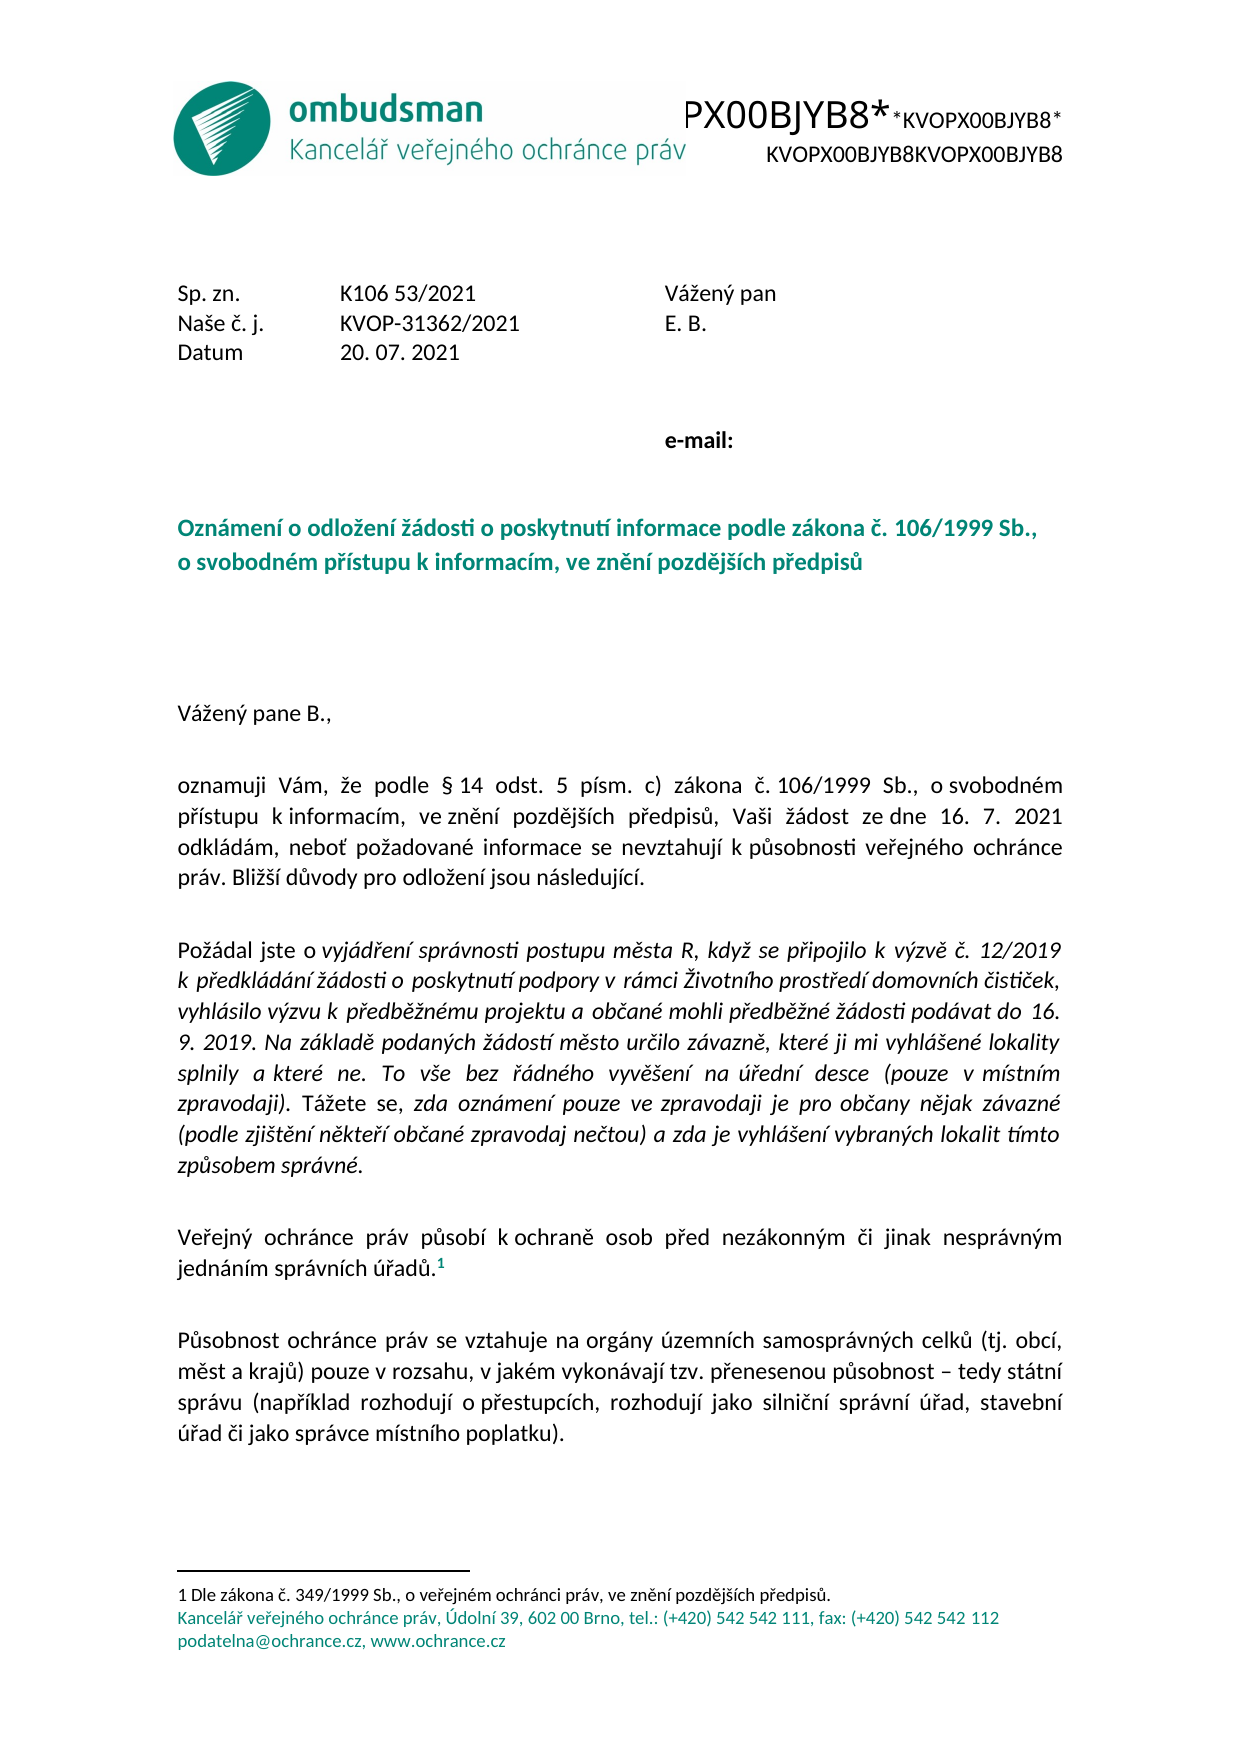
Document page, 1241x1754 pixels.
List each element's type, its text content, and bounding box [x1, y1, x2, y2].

text Požádal jste o vyjádření správnosti postupu města R, když se připojilo k výzvě č. 12/2019 k předkládání žádosti o poskytnutí podpory v rámci Životního prostředí domovních čističek, vyhlásilo výzvu k předběžnému projektu a občané mohli předběžné žádosti podávat do 16. 9. 2019. Na základě podaných žádostí město určilo závazně, které ji mi vyhlášené lokality splnily a které ne. To vše bez řádného vyvěšení na úřední desce (pouze v místním zpravodaji). Tážete se, zda oznámení pouze ve zpravodaji je pro občany nějak závazné (podle zjištění někteří občané zpravodaj nečtou) a zda je vyhlášení vybraných lokalit tímto způsobem správné. [177, 935, 1063, 1179]
text oznamuji Vám, že podle § 14 odst. 5 písm. c) zákona č. 106/1999 Sb., o svobodném přístupu k informacím, ve znění pozdějších předpisů, Vaši žádost ze dne 16. 7. 2021 odkládám, neboť požadované informace se nevztahují k působnosti veřejného ochránce práv. Bližší důvody pro odložení jsou následující. [177, 770, 1063, 892]
text Dle zákona č. 349/1999 Sb., o veřejném ochránci práv, ve znění pozdějších předpisů. [177, 1583, 1063, 1606]
text Vážený pane B., [177, 698, 1063, 727]
subtitle Oznámení o odložení žádosti o poskytnutí informace podle zákona č. 106/1999 Sb., o svobodném přístupu k informacím, ve znění pozdějších předpisů [177, 513, 1063, 577]
table_header Sp. zn. Naše č. j. Datum [177, 220, 340, 513]
text Působnost ochránce práv se vztahuje na orgány územních samosprávných celků (tj. obcí, měst a krajů) pouze v rozsahu, v jakém vykonávají tzv. přenesenou působnost – tedy státní správu (například rozhodují o přestupcích, rozhodují jako silniční správní úřad, stavební úřad či jako správce místního poplatku). [177, 1326, 1063, 1447]
text Veřejný ochránce práv působí k ochraně osob před nezákonným či jinak nesprávným jednáním správních úřadů. [177, 1222, 1063, 1282]
table_header Vážený pan E. B. e-mail: [665, 220, 1085, 513]
table_header K106 53/2021 KVOP-31362/2021 20. 07. 2021 [340, 220, 664, 513]
